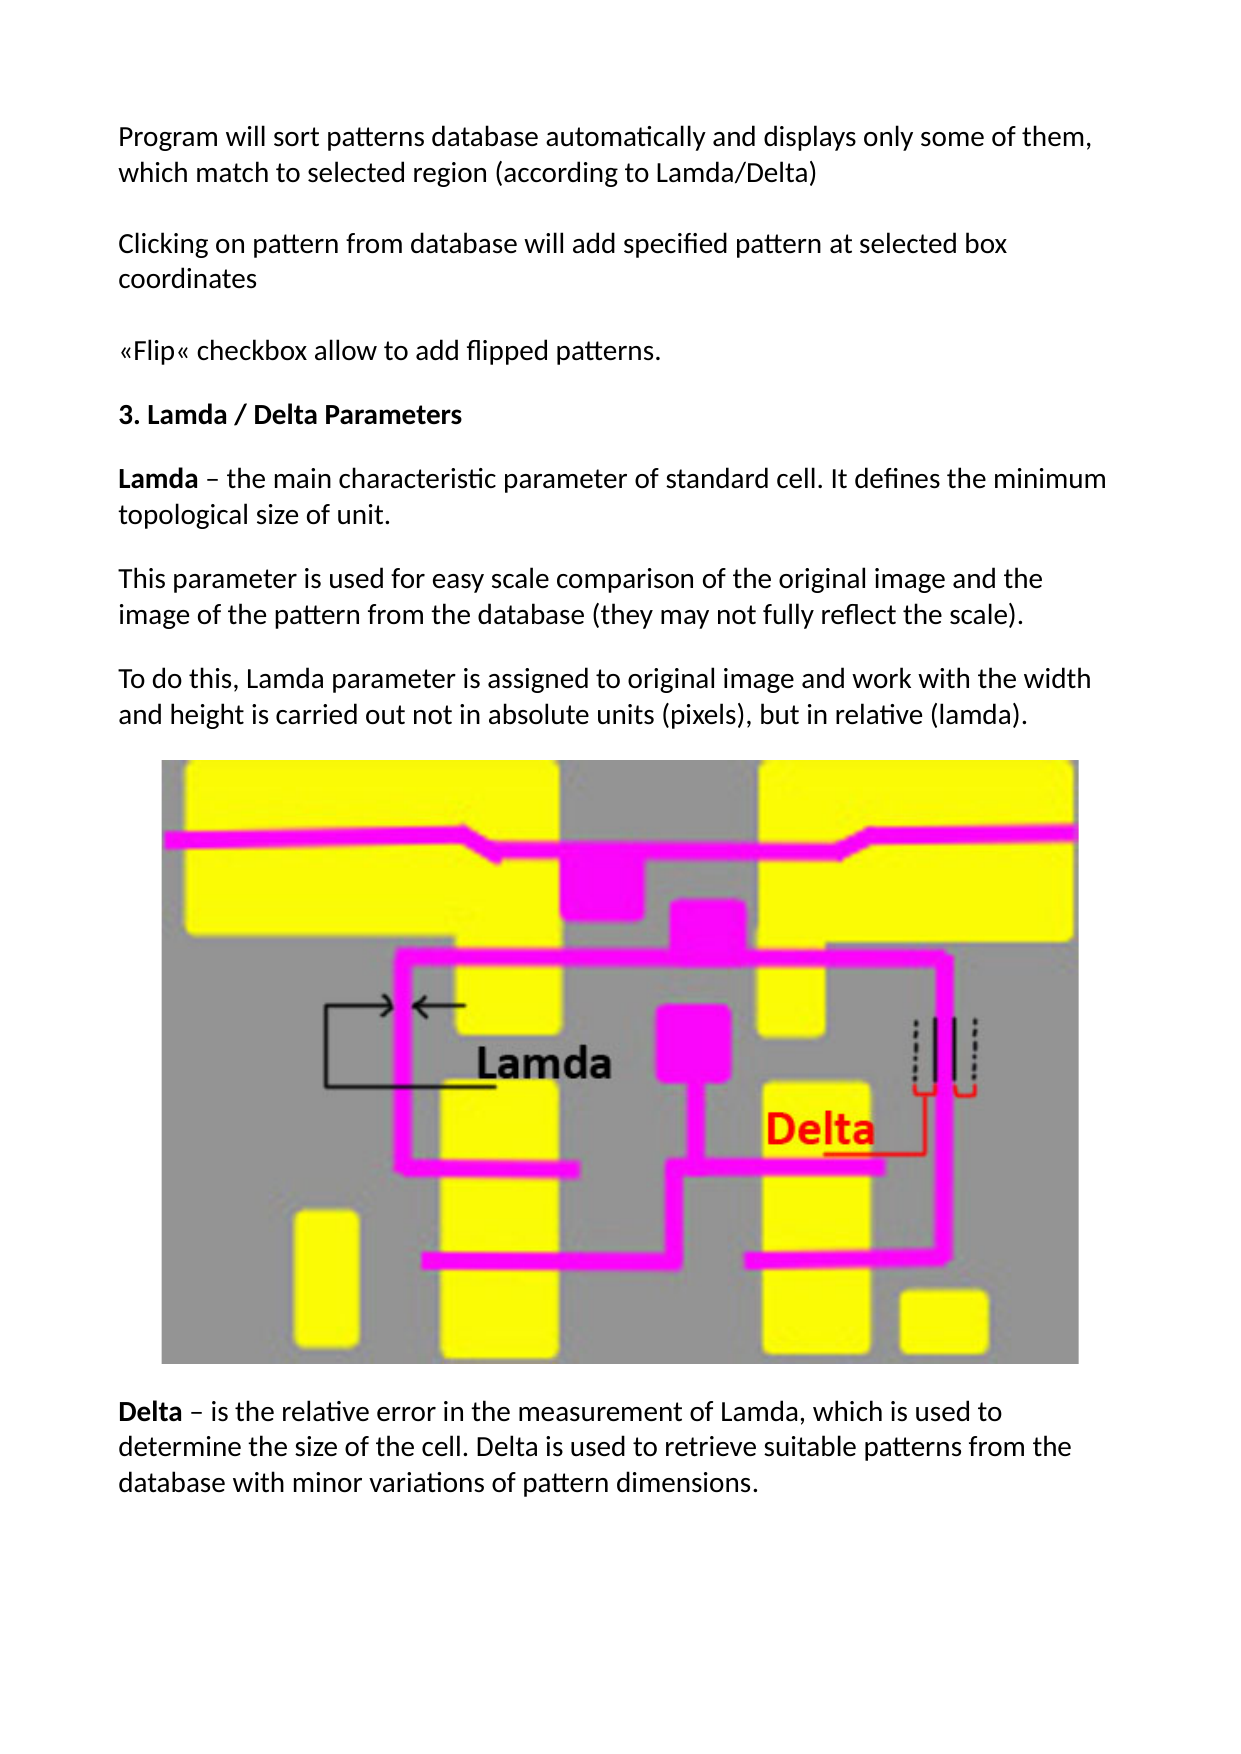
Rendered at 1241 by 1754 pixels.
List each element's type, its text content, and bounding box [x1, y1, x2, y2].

picture [161, 760, 1079, 1364]
text Clicking on pattern from database will add specified pattern at selected box coordinates [118, 225, 1122, 296]
text To do this, Lamda parameter is assigned to original image and work with the width and height is carried out not in absolute units (pixels), but in relative (lamda). [118, 661, 1122, 732]
text Lamda – the main characteristic parameter of standard cell. It defines the minimum topological size of unit. [118, 461, 1122, 532]
text Program will sort patterns database automatically and displays only some of them, which match to selected region (according to Lamda/Delta) [118, 118, 1122, 189]
text Delta – is the relative error in the measurement of Lamda, which is used to determine the size of the cell. Delta is used to retrieve suitable patterns from the database with minor variations of pattern dimensions. [118, 1393, 1122, 1499]
text «Flip« checkbox allow to add flipped patterns. [118, 332, 1122, 367]
text This parameter is used for easy scale comparison of the original image and the image of the pattern from the database (they may not fully reflect the scale). [118, 561, 1122, 632]
text 3. Lamda / Delta Parameters [118, 396, 1122, 432]
